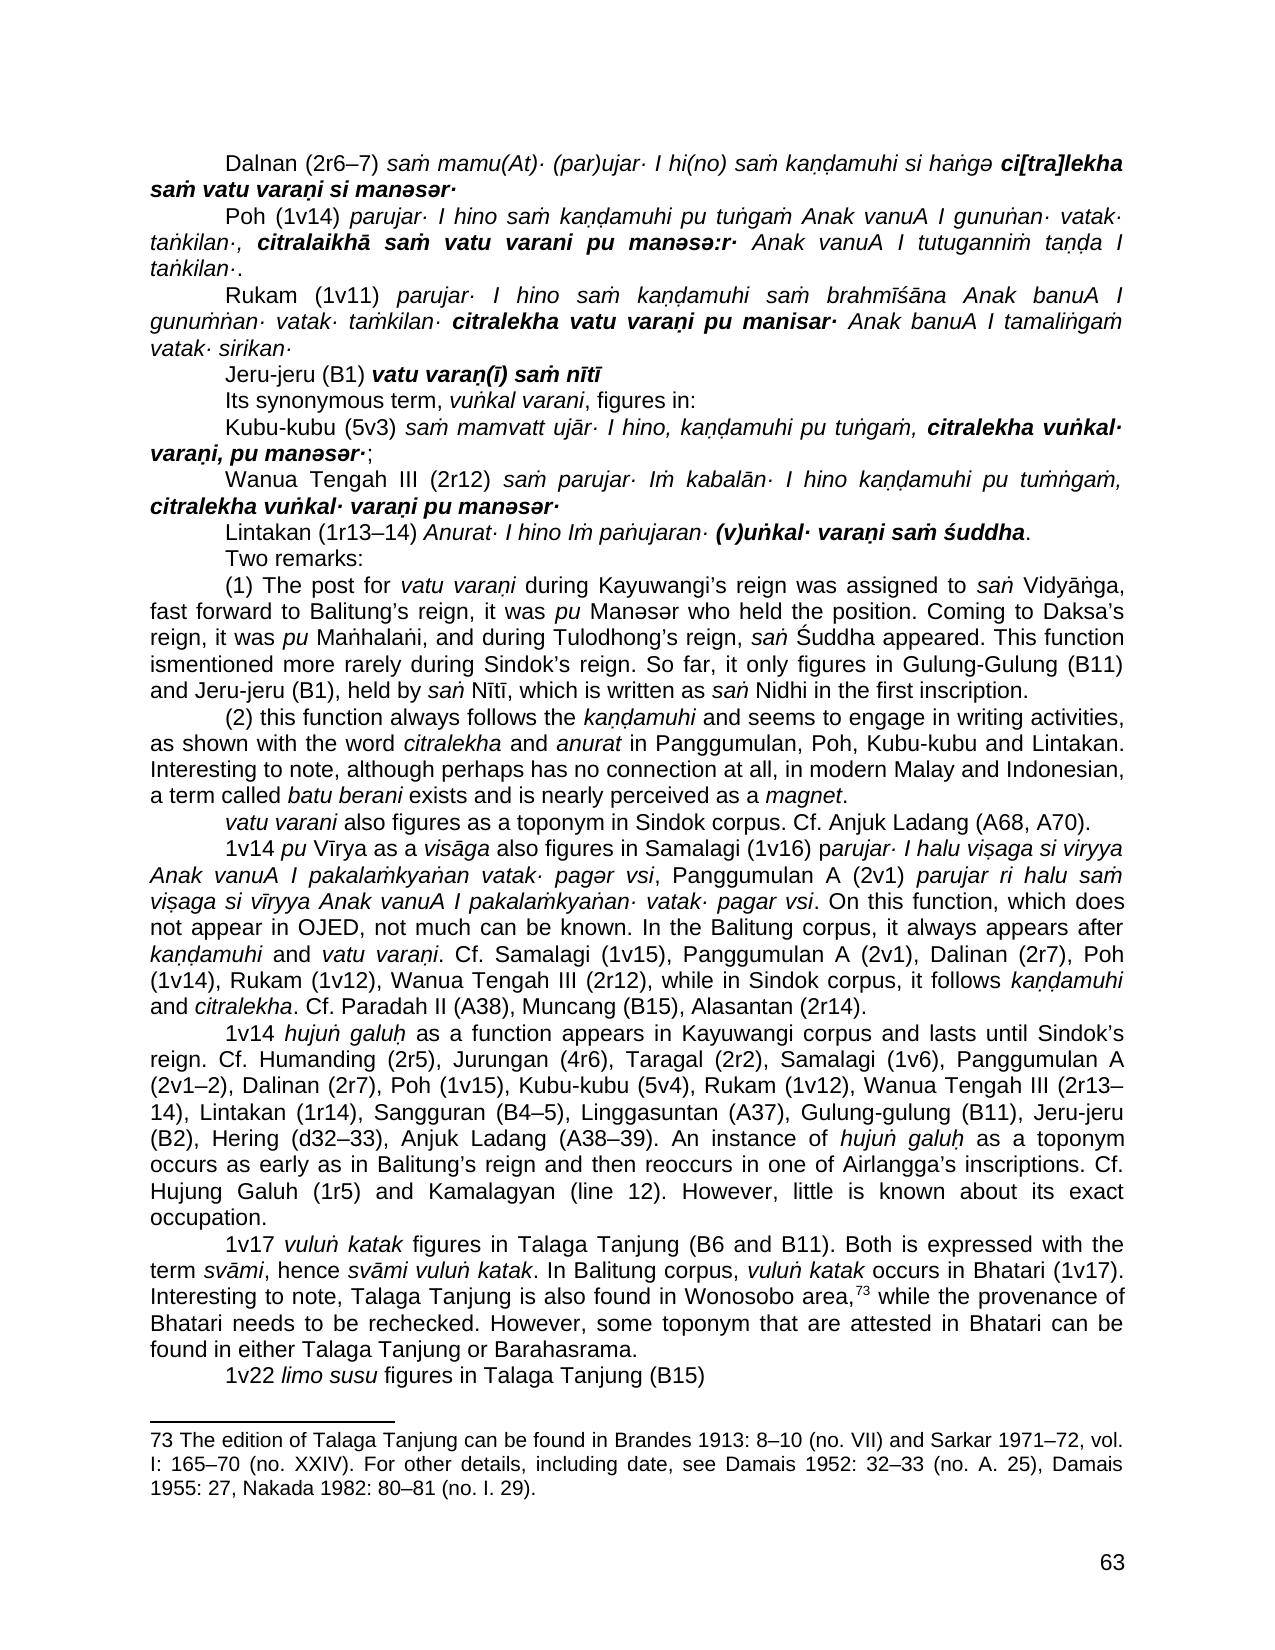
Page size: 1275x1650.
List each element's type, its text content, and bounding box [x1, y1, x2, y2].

text Poh (1v14) parujar· I hino saṁ kaṇḍamuhi pu tuṅgaṁ Anak vanuA I gunuṅan· vatak· taṅkilan·, citralaikhā saṁ vatu varani pu manəsə:r· Anak vanuA I tutuganniṁ taṇḍa I taṅkilan·. [150, 203, 1125, 282]
text (1) The post for vatu varaṇi during Kayuwangi’s reign was assigned to saṅ Vidyāṅga, fast forward to Balitung’s reign, it was pu Manəsər who held the position. Coming to Daksa’s reign, it was pu Maṅhalaṅi, and during Tulodhong’s reign, saṅ Śuddha appeared. This function ismentioned more rarely during Sindok’s reign. So far, it only figures in Gulung-Gulung (B11) and Jeru-jeru (B1), held by saṅ Nītī, which is written as saṅ Nidhi in the first inscription. [150, 572, 1125, 703]
text Its synonymous term, vuṅkal varani, figures in: [150, 387, 1125, 413]
text 1v17 vuluṅ katak figures in Talaga Tanjung (B6 and B11). Both is expressed with the term svāmi, hence svāmi vuluṅ katak. In Balitung corpus, vuluṅ katak occurs in Bhatari (1v17). Interesting to note, Talaga Tanjung is also found in Wonosobo area, while the provenance of Bhatari needs to be rechecked. However, some toponym that are attested in Bhatari can be found in either Talaga Tanjung or Barahasrama. [150, 1231, 1125, 1362]
text Two remarks: [150, 545, 1125, 572]
text Rukam (1v11) parujar· I hino saṁ kaṇḍamuhi saṁ brahmīśāna Anak banuA I gunuṁṅan· vatak· taṁkilan· citralekha vatu varaṇi pu manisar· Anak banuA I tamaliṅgaṁ vatak· sirikan· [150, 282, 1125, 361]
text Dalnan (2r6–7) saṁ mamu(At)· (par)ujar· I hi(no) saṁ kaṇḍamuhi si haṅgə ci[tra]lekha saṁ vatu varaṇi si manəsər· [150, 150, 1125, 203]
text 1v14 pu Vīrya as a visāga also figures in Samalagi (1v16) parujar· I halu viṣaga si viryya Anak vanuA I pakalaṁkyaṅan vatak· pagər vsi, Panggumulan A (2v1) parujar ri halu saṁ viṣaga si vīryya Anak vanuA I pakalaṁkyaṅan· vatak· pagar vsi. On this function, which does not appear in OJED, not much can be known. In the Balitung corpus, it always appears after kaṇḍamuhi and vatu varaṇi. Cf. Samalagi (1v15), Panggumulan A (2v1), Dalinan (2r7), Poh (1v14), Rukam (1v12), Wanua Tengah III (2r12), while in Sindok corpus, it follows kaṇḍamuhi and citralekha. Cf. Paradah II (A38), Muncang (B15), Alasantan (2r14). [150, 835, 1125, 1020]
text vatu varani also figures as a toponym in Sindok corpus. Cf. Anjuk Ladang (A68, A70). [150, 809, 1125, 835]
text Jeru-jeru (B1) vatu varaṇ(ī) saṁ nītī [150, 361, 1125, 387]
text (2) this function always follows the kaṇḍamuhi and seems to engage in writing activities, as shown with the word citralekha and anurat in Panggumulan, Poh, Kubu-kubu and Lintakan. Interesting to note, although perhaps has no connection at all, in modern Malay and Indonesian, a term called batu berani exists and is nearly perceived as a magnet. [150, 703, 1125, 809]
text Kubu-kubu (5v3) saṁ mamvatt ujār· I hino, kaṇḍamuhi pu tuṅgaṁ, citralekha vuṅkal· varaṇi, pu manəsər·; [150, 413, 1125, 466]
text The edition of Talaga Tanjung can be found in Brandes 1913: 8–10 (no. VII) and Sarkar 1971–72, vol. I: 165–70 (no. XXIV). For other details, including date, see Damais 1952: 32–33 (no. A. 25), Damais 1955: 27, Nakada 1982: 80–81 (no. I. 29). [150, 1428, 1125, 1500]
text Wanua Tengah III (2r12) saṁ parujar· Iṁ kabalān· I hino kaṇḍamuhi pu tuṁṅgaṁ, citralekha vuṅkal· varaṇi pu manəsər· [150, 466, 1125, 519]
text Lintakan (1r13–14) Anurat· I hino Iṁ paṅujaran· (v)uṅkal· varaṇi saṁ śuddha. [150, 519, 1125, 545]
text 1v22 limo susu figures in Talaga Tanjung (B15) [150, 1362, 1125, 1389]
text 1v14 hujuṅ galuḥ as a function appears in Kayuwangi corpus and lasts until Sindok’s reign. Cf. Humanding (2r5), Jurungan (4r6), Taragal (2r2), Samalagi (1v6), Panggumulan A (2v1–2), Dalinan (2r7), Poh (1v15), Kubu-kubu (5v4), Rukam (1v12), Wanua Tengah III (2r13–14), Lintakan (1r14), Sangguran (B4–5), Linggasuntan (A37), Gulung-gulung (B11), Jeru-jeru (B2), Hering (d32–33), Anjuk Ladang (A38–39). An instance of hujuṅ galuḥ as a toponym occurs as early as in Balitung’s reign and then reoccurs in one of Airlangga’s inscriptions. Cf. Hujung Galuh (1r5) and Kamalagyan (line 12). However, little is known about its exact occupation. [150, 1020, 1125, 1231]
